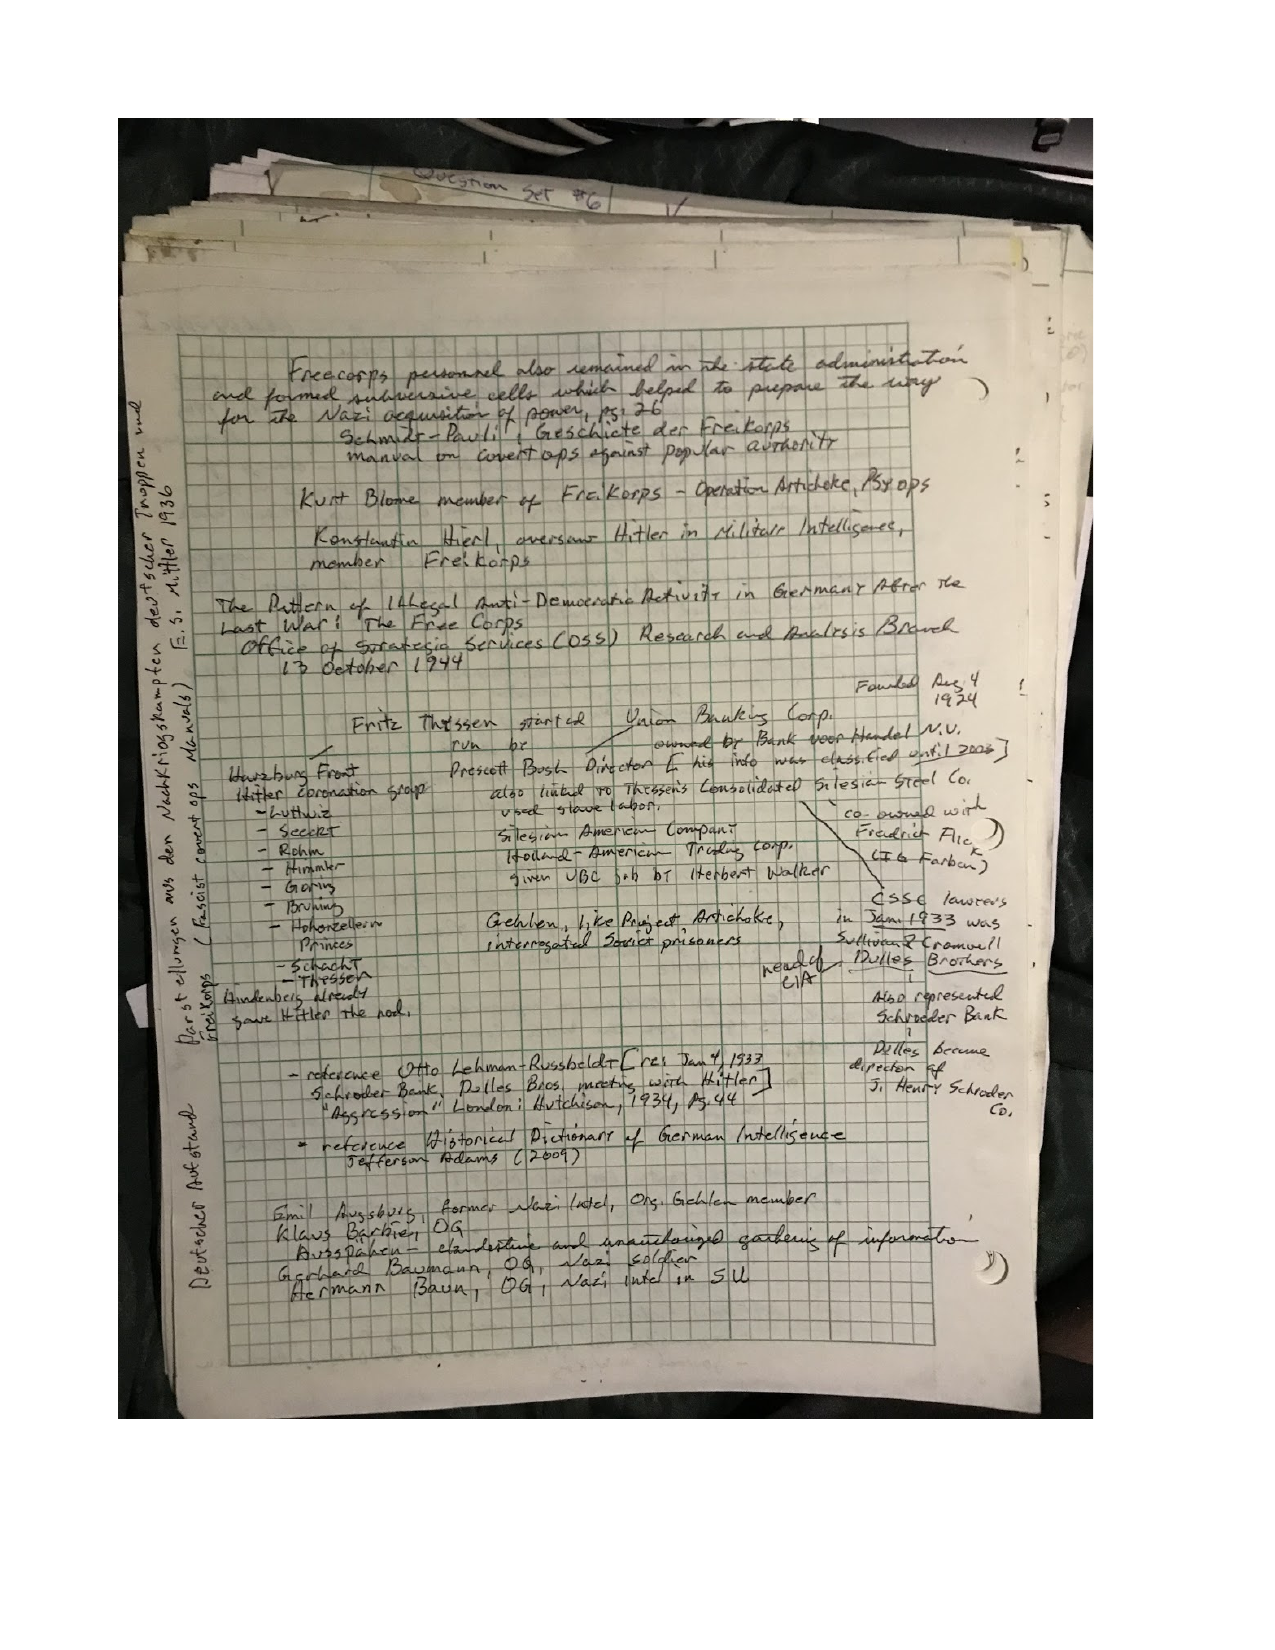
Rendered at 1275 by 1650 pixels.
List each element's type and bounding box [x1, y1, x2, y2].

picture [118, 118, 1094, 1419]
